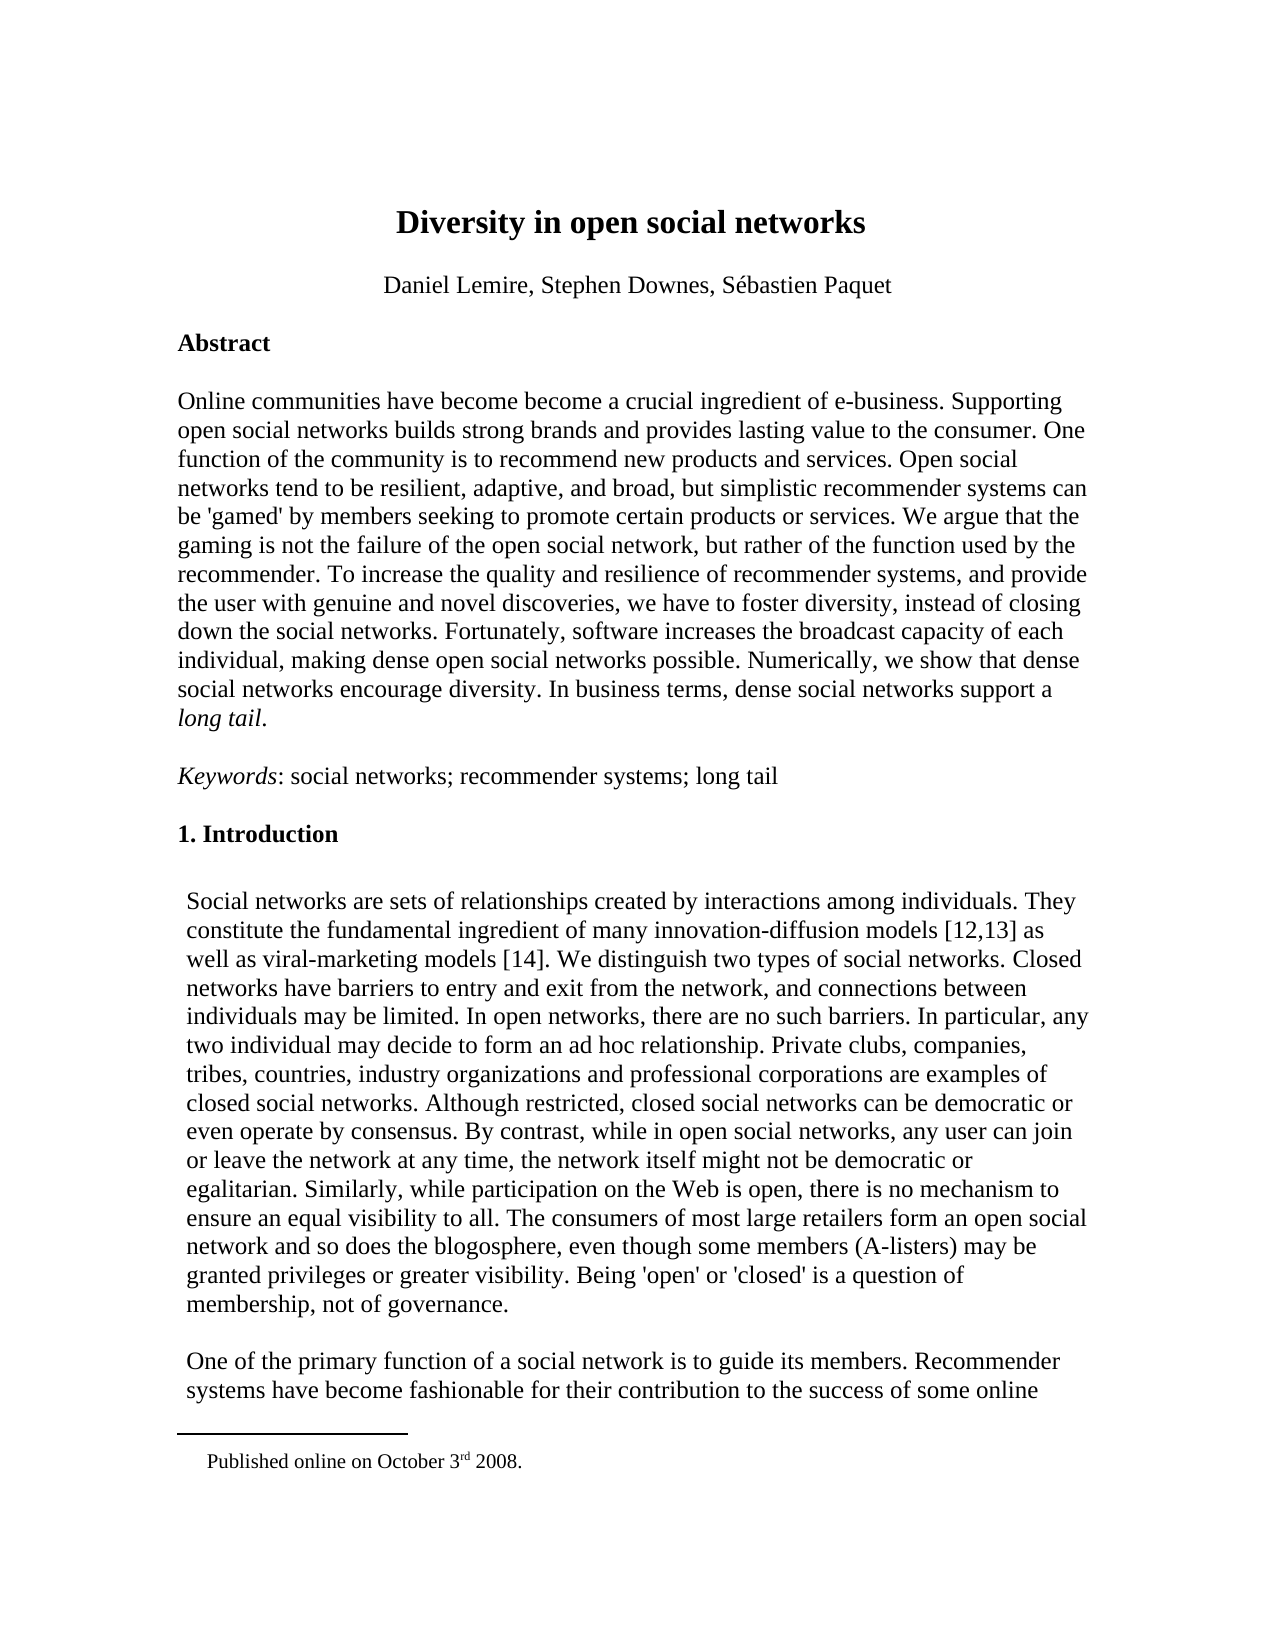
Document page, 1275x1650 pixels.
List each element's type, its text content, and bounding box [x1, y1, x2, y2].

text Published online on October 3rd 2008. [177, 1449, 1098, 1473]
text Abstract [177, 328, 1098, 357]
subtitle Diversity in open social networks [186, 202, 1089, 241]
text Daniel Lemire, Stephen Downes, Sébastien Paquet [177, 270, 1098, 299]
text 1. Introduction [177, 819, 1098, 848]
text Online communities have become become a crucial ingredient of e-business. Supporting open social networks builds strong brands and provides lasting value to the consumer. One function of the community is to recommend new products and services. Open social networks tend to be resilient, adaptive, and broad, but simplistic recommender systems can be 'gamed' by members seeking to promote certain products or services. We argue that the gaming is not the failure of the open social network, but rather of the function used by the recommender. To increase the quality and resilience of recommender systems, and provide the user with genuine and novel discoveries, we have to foster diversity, instead of closing down the social networks. Fortunately, software increases the broadcast capacity of each individual, making dense open social networks possible. Numerically, we show that dense social networks encourage diversity. In business terms, dense social networks support a long tail. [177, 386, 1098, 731]
text Keywords: social networks; recommender systems; long tail [177, 761, 1098, 790]
text Social networks are sets of relationships created by interactions among individuals. They constitute the fundamental ingredient of many innovation-diffusion models [12,13] as well as viral-marketing models [14]. We distinguish two types of social networks. Closed networks have barriers to entry and exit from the network, and connections between individuals may be limited. In open networks, there are no such barriers. In particular, any two individual may decide to form an ad hoc relationship. Private clubs, companies, tribes, countries, industry organizations and professional corporations are examples of closed social networks. Although restricted, closed social networks can be democratic or even operate by consensus. By contrast, while in open social networks, any user can join or leave the network at any time, the network itself might not be democratic or egalitarian. Similarly, while participation on the Web is open, there is no mechanism to ensure an equal visibility to all. The consumers of most large retailers form an open social network and so does the blogosphere, even though some members (A-listers) may be granted privileges or greater visibility. Being 'open' or 'closed' is a question of membership, not of governance. One of the primary function of a social network is to guide its members. Recommender systems have become fashionable for their contribution to the success of some online [186, 886, 1089, 1404]
